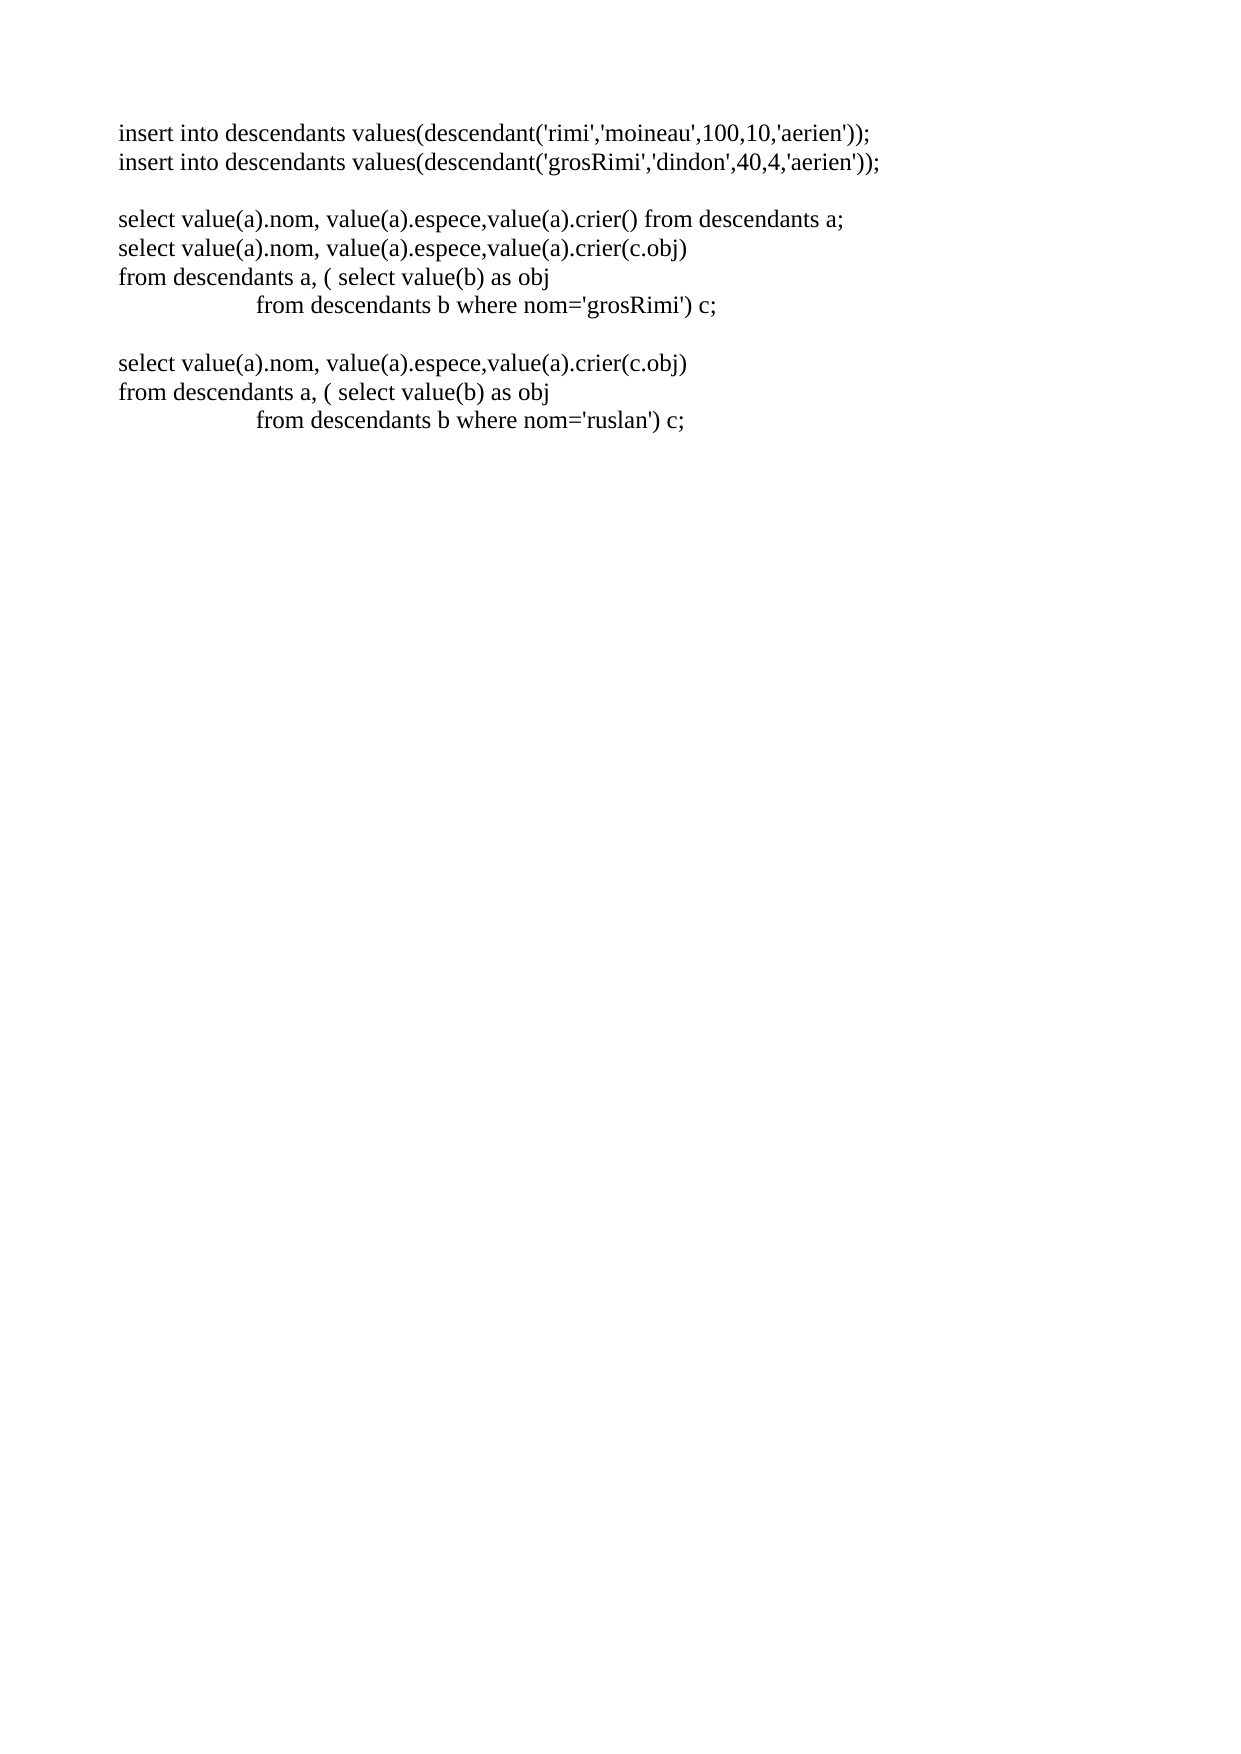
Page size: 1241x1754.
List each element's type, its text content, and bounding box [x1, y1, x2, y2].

text insert into descendants values(descendant('rimi','moineau',100,10,'aerien')); [118, 118, 1122, 147]
text from descendants b where nom='grosRimi') c; [118, 291, 1122, 319]
text insert into descendants values(descendant('grosRimi','dindon',40,4,'aerien')); [118, 147, 1122, 176]
text select value(a).nom, value(a).espece,value(a).crier(c.obj) [118, 233, 1122, 262]
text from descendants a, ( select value(b) as obj [118, 262, 1122, 291]
text select value(a).nom, value(a).espece,value(a).crier(c.obj) [118, 348, 1122, 377]
text select value(a).nom, value(a).espece,value(a).crier() from descendants a; [118, 204, 1122, 233]
text from descendants b where nom='ruslan') c; [118, 406, 1122, 434]
text from descendants a, ( select value(b) as obj [118, 377, 1122, 406]
